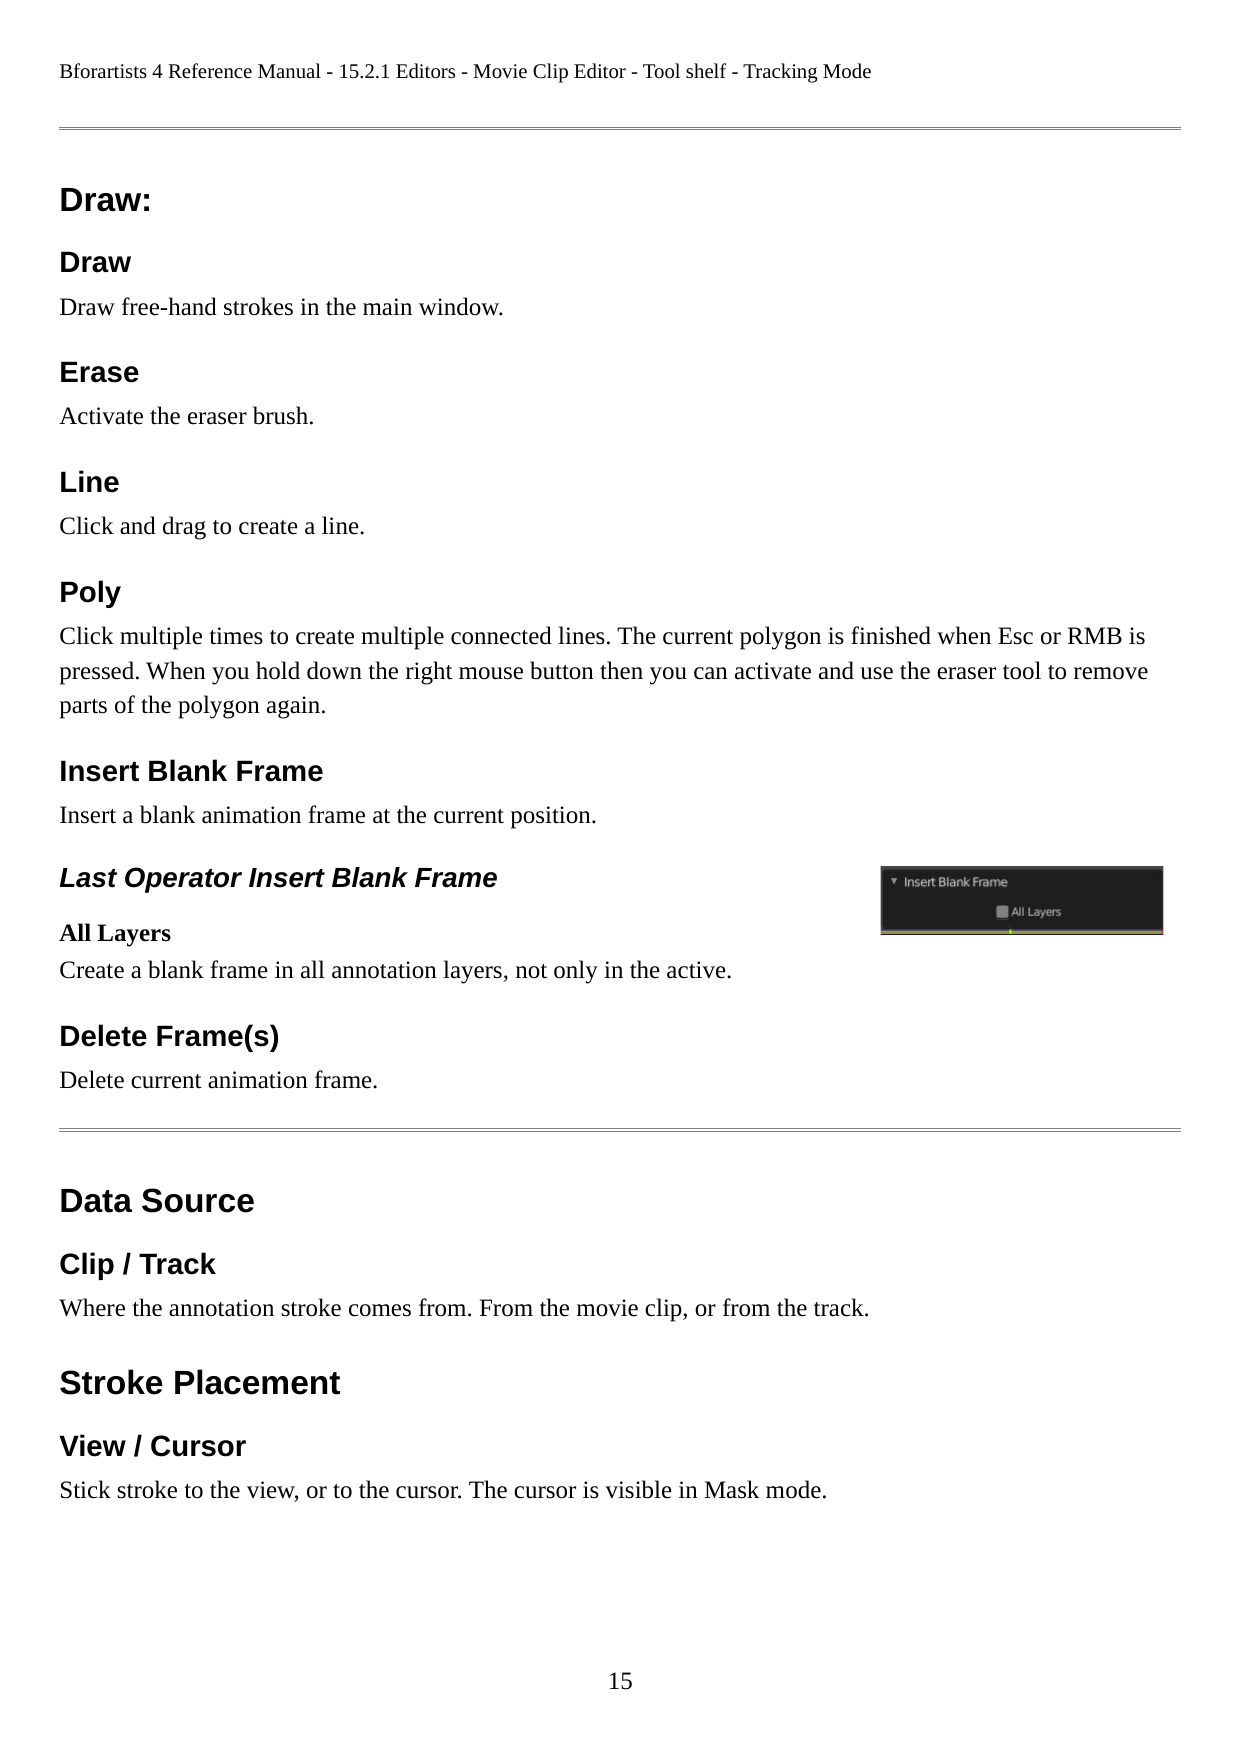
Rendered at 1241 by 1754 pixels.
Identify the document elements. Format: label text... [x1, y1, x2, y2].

subtitle View / Cursor [59, 1429, 1181, 1462]
picture [880, 866, 1164, 935]
text Draw free-hand strokes in the main window. [59, 292, 1181, 320]
text Click and drag to create a line. [59, 511, 1181, 540]
text Click multiple times to create multiple connected lines. The current polygon is finished when Esc or RMB is pressed. When you hold down the right mouse button then you can activate and use the eraser tool to remove parts of the polygon again. [59, 621, 1181, 719]
subtitle Draw: [59, 179, 1181, 218]
text Activate the eraser brush. [59, 401, 1181, 430]
subtitle Clip / Track [59, 1247, 1181, 1281]
text Create a blank frame in all annotation layers, not only in the active. [59, 955, 1181, 984]
subtitle Draw [59, 245, 1181, 279]
text Insert a blank animation frame at the current position. [59, 800, 1181, 829]
subtitle Poly [59, 575, 1181, 609]
subtitle Delete Frame(s) [59, 1019, 1181, 1052]
text Where the annotation stroke comes from. From the movie clip, or from the track. [59, 1293, 1181, 1322]
subtitle Stroke Placement [59, 1363, 1181, 1402]
subtitle Line [59, 465, 1181, 499]
subtitle All Layers [59, 918, 1181, 947]
subtitle Data Source [59, 1181, 1181, 1220]
subtitle Erase [59, 355, 1181, 389]
subtitle Insert Blank Frame [59, 754, 1181, 788]
text Delete current animation frame. [59, 1065, 1181, 1094]
subtitle Last Operator Insert Blank Frame [59, 862, 1181, 893]
text Stick stroke to the view, or to the cursor. The cursor is visible in Mask mode. [59, 1475, 1181, 1504]
